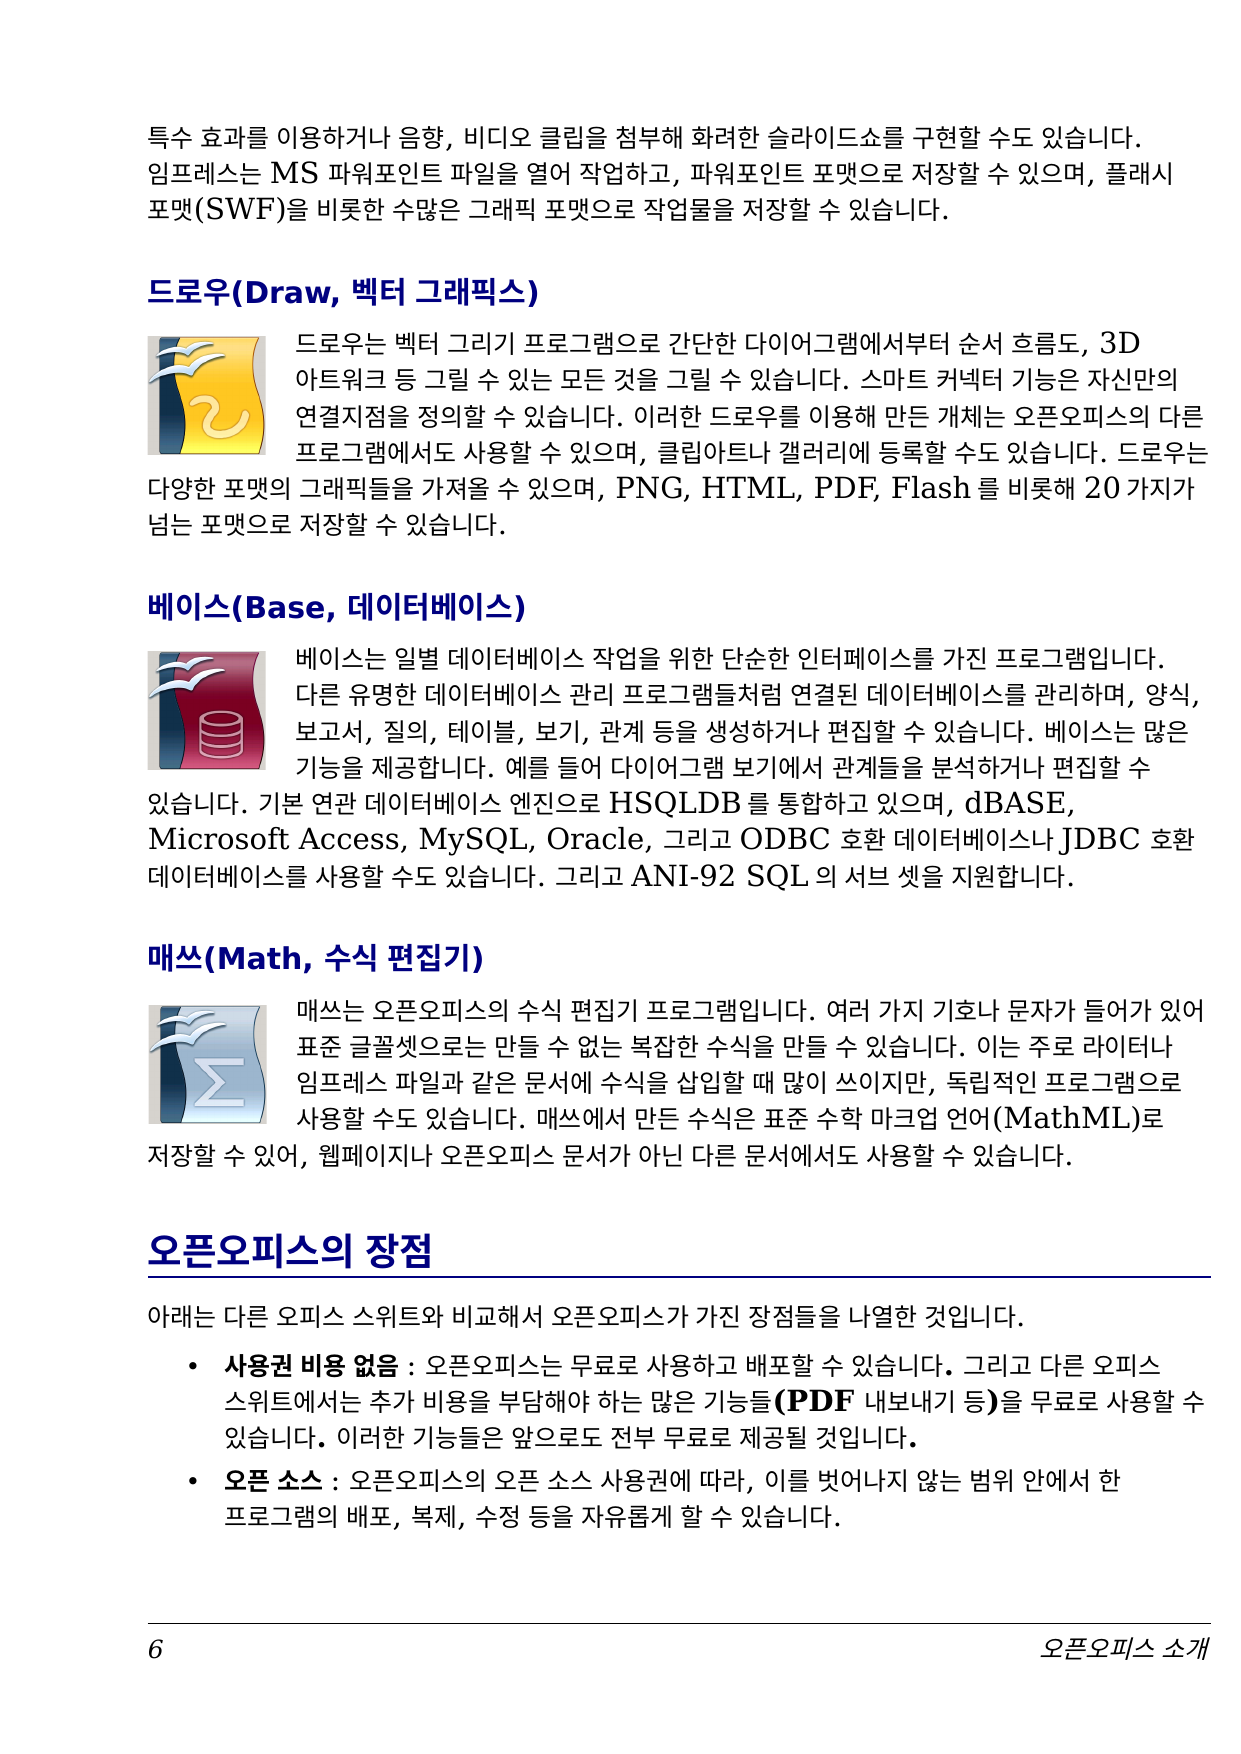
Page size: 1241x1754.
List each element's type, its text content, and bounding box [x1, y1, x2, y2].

list 오픈 소스 : 오픈오피스의 오픈 소스 사용권에 따라, 이를 벗어나지 않는 범위 안에서 한 프로그램의 배포, 복제, 수정 등을 자유롭게 할 수 있습니다. [185, 1461, 1211, 1533]
text 매쓰는 오픈오피스의 수식 편집기 프로그램입니다. 여러 가지 기호나 문자가 들어가 있어 표준 글꼴셋으로는 만들 수 없는 복잡한 수식을 만들 수 있습니다. 이는 주로 라이터나 임프레스 파일과 같은 문서에 수식을 삽입할 때 많이 쓰이지만, 독립적인 프로그램으로 사용할 수도 있습니다. 매쓰에서 만든 수식은 표준 수학 마크업 언어(MathML)로 저장할 수 있어, 웹페이지나 오픈오피스 문서가 아닌 다른 문서에서도 사용할 수 있습니다. [148, 991, 1211, 1172]
subtitle 매쓰(Math, 수식 편집기) [148, 935, 1211, 978]
text 드로우는 벡터 그리기 프로그램으로 간단한 다이어그램에서부터 순서 흐름도, 3D 아트워크 등 그릴 수 있는 모든 것을 그릴 수 있습니다. 스마트 커넥터 기능은 자신만의 연결지점을 정의할 수 있습니다. 이러한 드로우를 이용해 만든 개체는 오픈오피스의 다른 프로그램에서도 사용할 수 있으며, 클립아트나 갤러리에 등록할 수도 있습니다. 드로우는 다양한 포맷의 그래픽들을 가져올 수 있으며, PNG, HTML, PDF, Flash를 비롯해 20가지가 넘는 포맷으로 저장할 수 있습니다. [148, 324, 1211, 542]
text 특수 효과를 이용하거나 음향, 비디오 클립을 첨부해 화려한 슬라이드쇼를 구현할 수도 있습니다. 임프레스는 MS 파워포인트 파일을 열어 작업하고, 파워포인트 포맷으로 저장할 수 있으며, 플래시 포맷(SWF)을 비롯한 수많은 그래픽 포맷으로 작업물을 저장할 수 있습니다. [148, 118, 1211, 227]
subtitle 드로우(Draw, 벡터 그래픽스) [148, 268, 1211, 312]
text 아래는 다른 오피스 스위트와 비교해서 오픈오피스가 가진 장점들을 나열한 것입니다. [148, 1297, 1211, 1333]
text 베이스는 일별 데이터베이스 작업을 위한 단순한 인터페이스를 가진 프로그램입니다. 다른 유명한 데이터베이스 관리 프로그램들처럼 연결된 데이터베이스를 관리하며, 양식, 보고서, 질의, 테이블, 보기, 관계 등을 생성하거나 편집할 수 있습니다. 베이스는 많은 기능을 제공합니다. 예를 들어 다이어그램 보기에서 관계들을 분석하거나 편집할 수 있습니다. 기본 연관 데이터베이스 엔진으로 HSQLDB를 통합하고 있으며, dBASE, Microsoft Access, MySQL, Oracle, 그리고 ODBC 호환 데이터베이스나 JDBC 호환 데이터베이스를 사용할 수도 있습니다. 그리고 ANI-92 SQL의 서브 셋을 지원합니다. [148, 639, 1211, 893]
picture [147, 336, 266, 455]
subtitle 오픈오피스의 장점 [148, 1222, 1211, 1276]
picture [147, 651, 266, 770]
subtitle 베이스(Base, 데이터베이스) [148, 584, 1211, 627]
list 사용권 비용 없음 : 오픈오피스는 무료로 사용하고 배포할 수 있습니다. 그리고 다른 오피스 스위트에서는 추가 비용을 부담해야 하는 많은 기능들(PDF 내보내기 등)을 무료로 사용할 수 있습니다. 이러한 기능들은 앞으로도 전부 무료로 제공될 것입니다. [185, 1346, 1211, 1455]
picture [148, 1005, 267, 1124]
